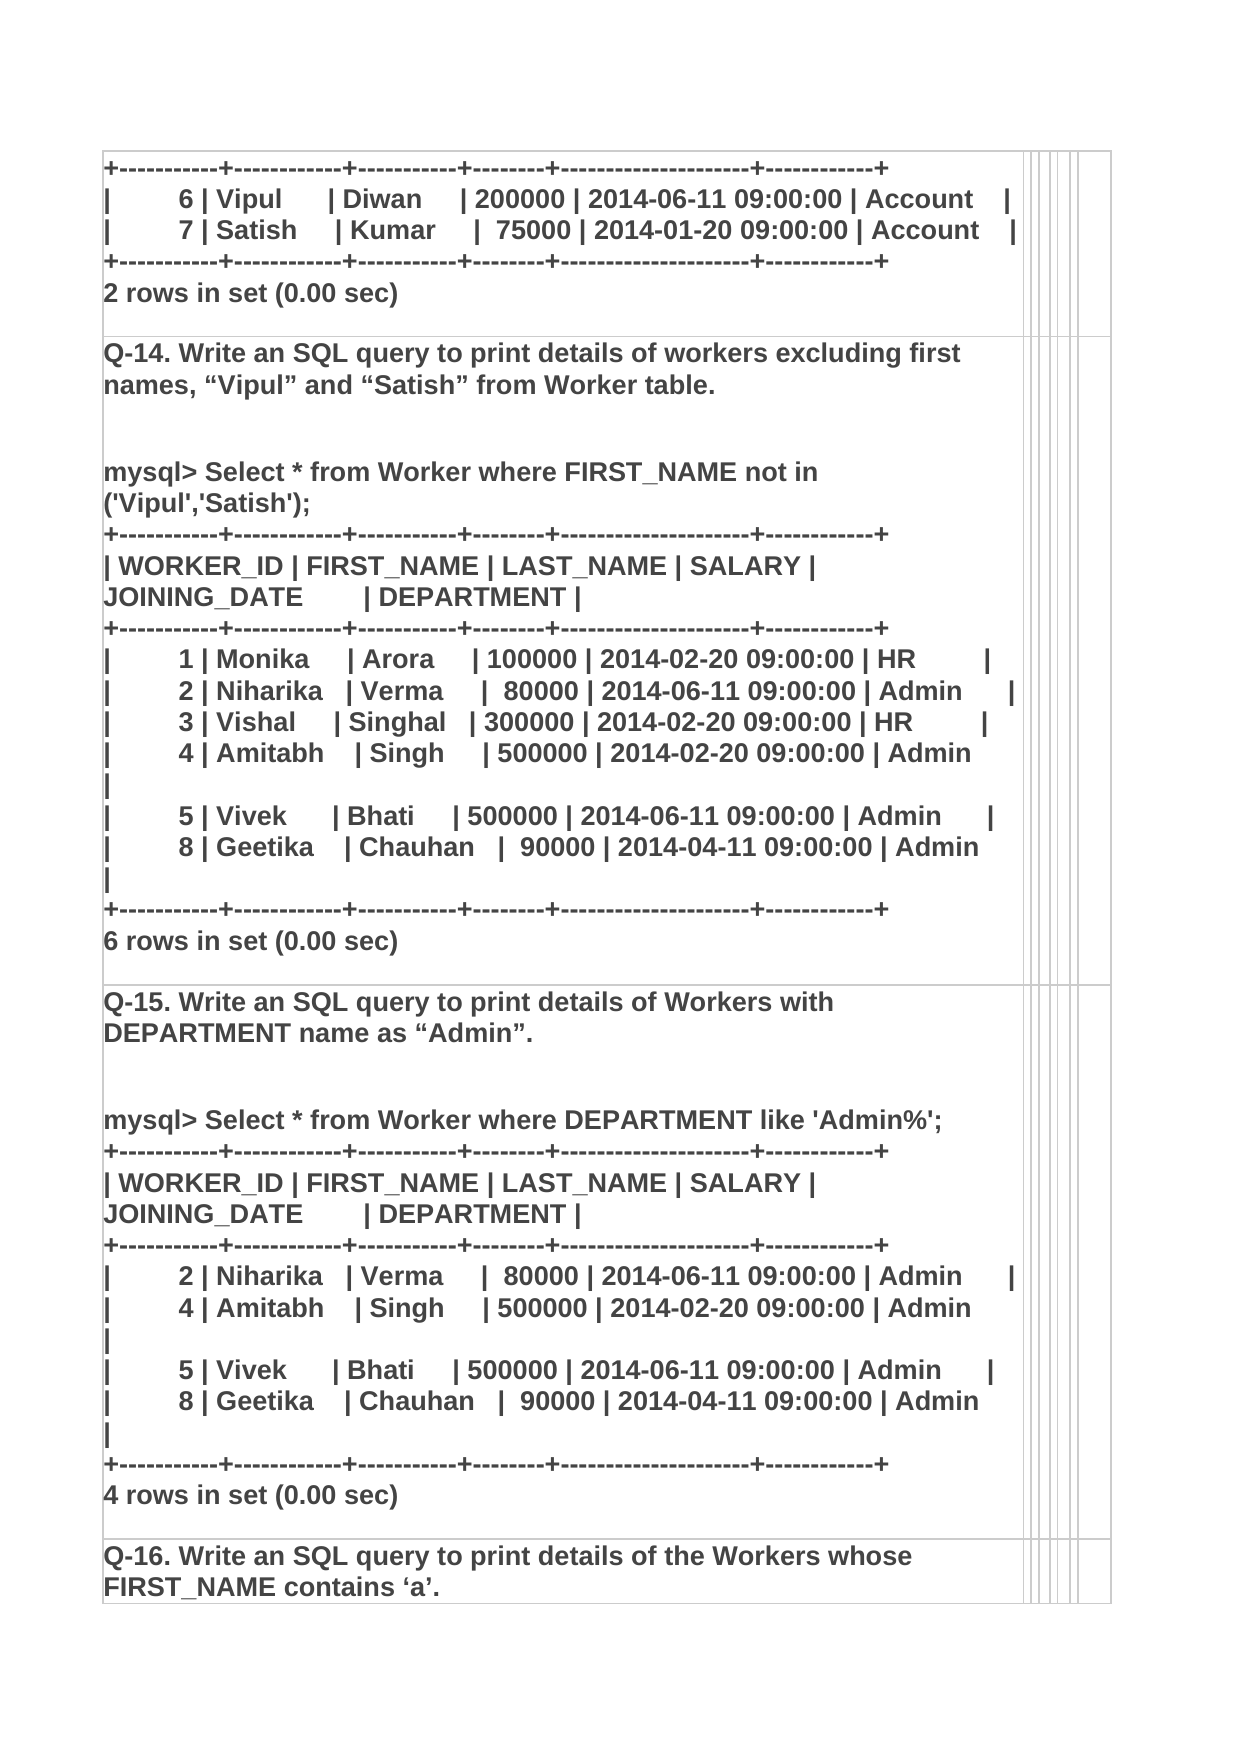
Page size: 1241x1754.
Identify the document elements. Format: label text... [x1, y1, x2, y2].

table_cell Q-16. Write an SQL query to print details of the Workers whose FIRST_NAME contains ‘a’. [104, 1540, 1023, 1602]
table_cell [1024, 1540, 1030, 1602]
table_cell [1051, 337, 1057, 984]
table_cell [1058, 1540, 1069, 1602]
table_cell [1040, 986, 1049, 1538]
table_cell [1071, 986, 1077, 1538]
table_cell [1079, 1540, 1110, 1602]
table_cell [1051, 1540, 1057, 1602]
table_cell [1058, 152, 1069, 336]
table_cell [1032, 152, 1038, 336]
table_cell [1051, 986, 1057, 1538]
table_cell [1024, 337, 1030, 984]
table_cell Q-14. Write an SQL query to print details of workers excluding first names, “Vipul” and “Satish” from Worker table. mysql> Select * from Worker where FIRST_NAME not in ('Vipul','Satish'); +-----------+------------+-----------+--------+---------------------+------------+ | WORKER_ID | FIRST_NAME | LAST_NAME | SALARY | JOINING_DATE | DEPARTMENT | +-----------+------------+-----------+--------+---------------------+------------+ | 1 | Monika | Arora | 100000 | 2014-02-20 09:00:00 | HR | | 2 | Niharika | Verma | 80000 | 2014-06-11 09:00:00 | Admin | | 3 | Vishal | Singhal | 300000 | 2014-02-20 09:00:00 | HR | | 4 | Amitabh | Singh | 500000 | 2014-02-20 09:00:00 | Admin | | 5 | Vivek | Bhati | 500000 | 2014-06-11 09:00:00 | Admin | | 8 | Geetika | Chauhan | 90000 | 2014-04-11 09:00:00 | Admin | +-----------+------------+-----------+--------+---------------------+------------+ 6 rows in set (0.00 sec) [104, 337, 1023, 984]
table_cell [1040, 337, 1049, 984]
table_cell [1079, 337, 1110, 984]
table_cell [1032, 986, 1038, 1538]
table_cell Q-15. Write an SQL query to print details of Workers with DEPARTMENT name as “Admin”. mysql> Select * from Worker where DEPARTMENT like 'Admin%'; +-----------+------------+-----------+--------+---------------------+------------+ | WORKER_ID | FIRST_NAME | LAST_NAME | SALARY | JOINING_DATE | DEPARTMENT | +-----------+------------+-----------+--------+---------------------+------------+ | 2 | Niharika | Verma | 80000 | 2014-06-11 09:00:00 | Admin | | 4 | Amitabh | Singh | 500000 | 2014-02-20 09:00:00 | Admin | | 5 | Vivek | Bhati | 500000 | 2014-06-11 09:00:00 | Admin | | 8 | Geetika | Chauhan | 90000 | 2014-04-11 09:00:00 | Admin | +-----------+------------+-----------+--------+---------------------+------------+ 4 rows in set (0.00 sec) [104, 986, 1023, 1538]
table_cell [1024, 986, 1030, 1538]
table_cell [1071, 1540, 1077, 1602]
table_cell [1040, 1540, 1049, 1602]
table_cell [1032, 1540, 1038, 1602]
table_cell [1032, 337, 1038, 984]
table_cell [1058, 986, 1069, 1538]
table_cell [1024, 152, 1030, 336]
table_cell [1040, 152, 1049, 336]
table_cell [1071, 337, 1077, 984]
table_cell +-----------+------------+-----------+--------+---------------------+------------+ | 6 | Vipul | Diwan | 200000 | 2014-06-11 09:00:00 | Account | | 7 | Satish | Kumar | 75000 | 2014-01-20 09:00:00 | Account | +-----------+------------+-----------+--------+---------------------+------------+ 2 rows in set (0.00 sec) [104, 152, 1023, 336]
table_cell [1079, 152, 1110, 336]
table_cell [1071, 152, 1077, 336]
table_cell [1051, 152, 1057, 336]
table_cell [1079, 986, 1110, 1538]
table_cell [1058, 337, 1069, 984]
